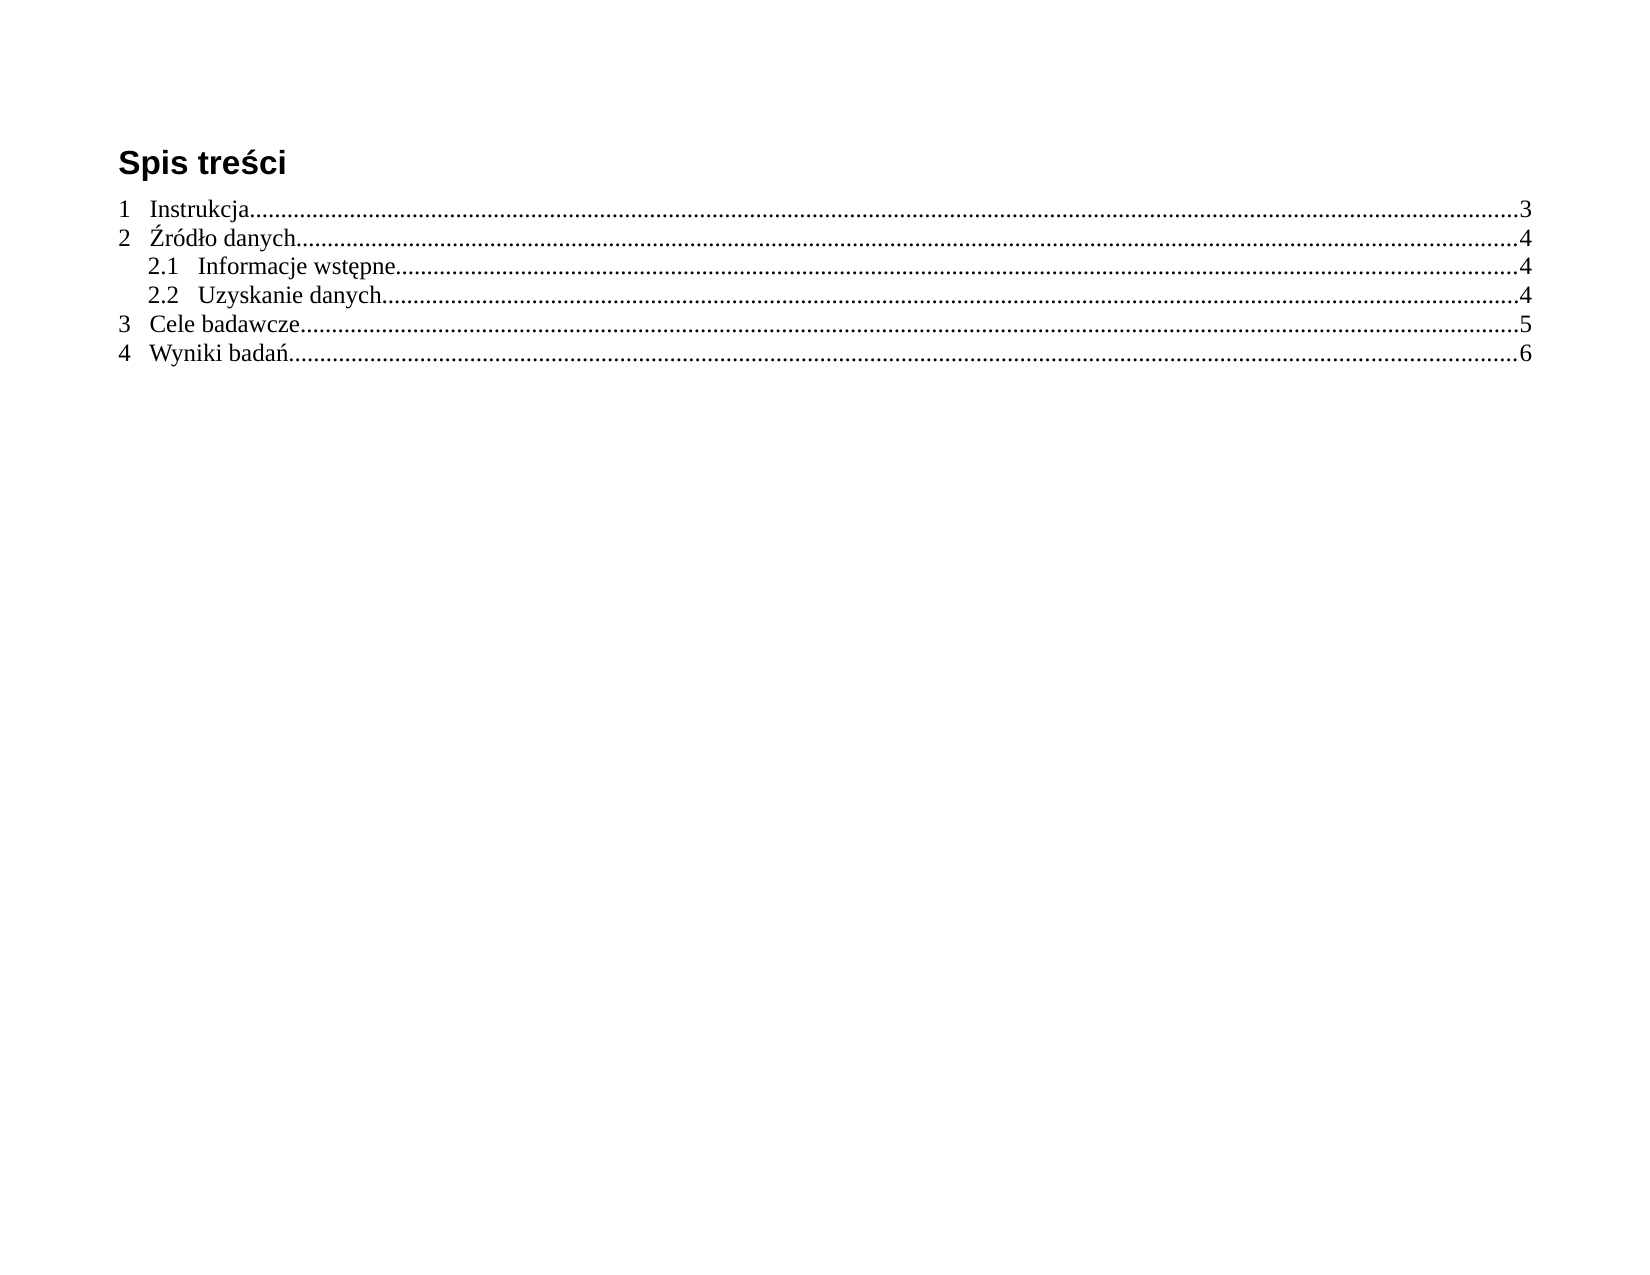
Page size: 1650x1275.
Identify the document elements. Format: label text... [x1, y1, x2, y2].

text 3 Cele badawcze 5 [118, 309, 1532, 338]
text 2.1 Informacje wstępne 4 [148, 252, 1532, 280]
subtitle Spis treści [118, 143, 1532, 182]
text 1 Instrukcja 3 [118, 194, 1532, 223]
text 2 Źródło danych 4 [118, 223, 1532, 252]
text 2.2 Uzyskanie danych 4 [148, 280, 1532, 309]
text 4 Wyniki badań 6 [118, 338, 1532, 367]
